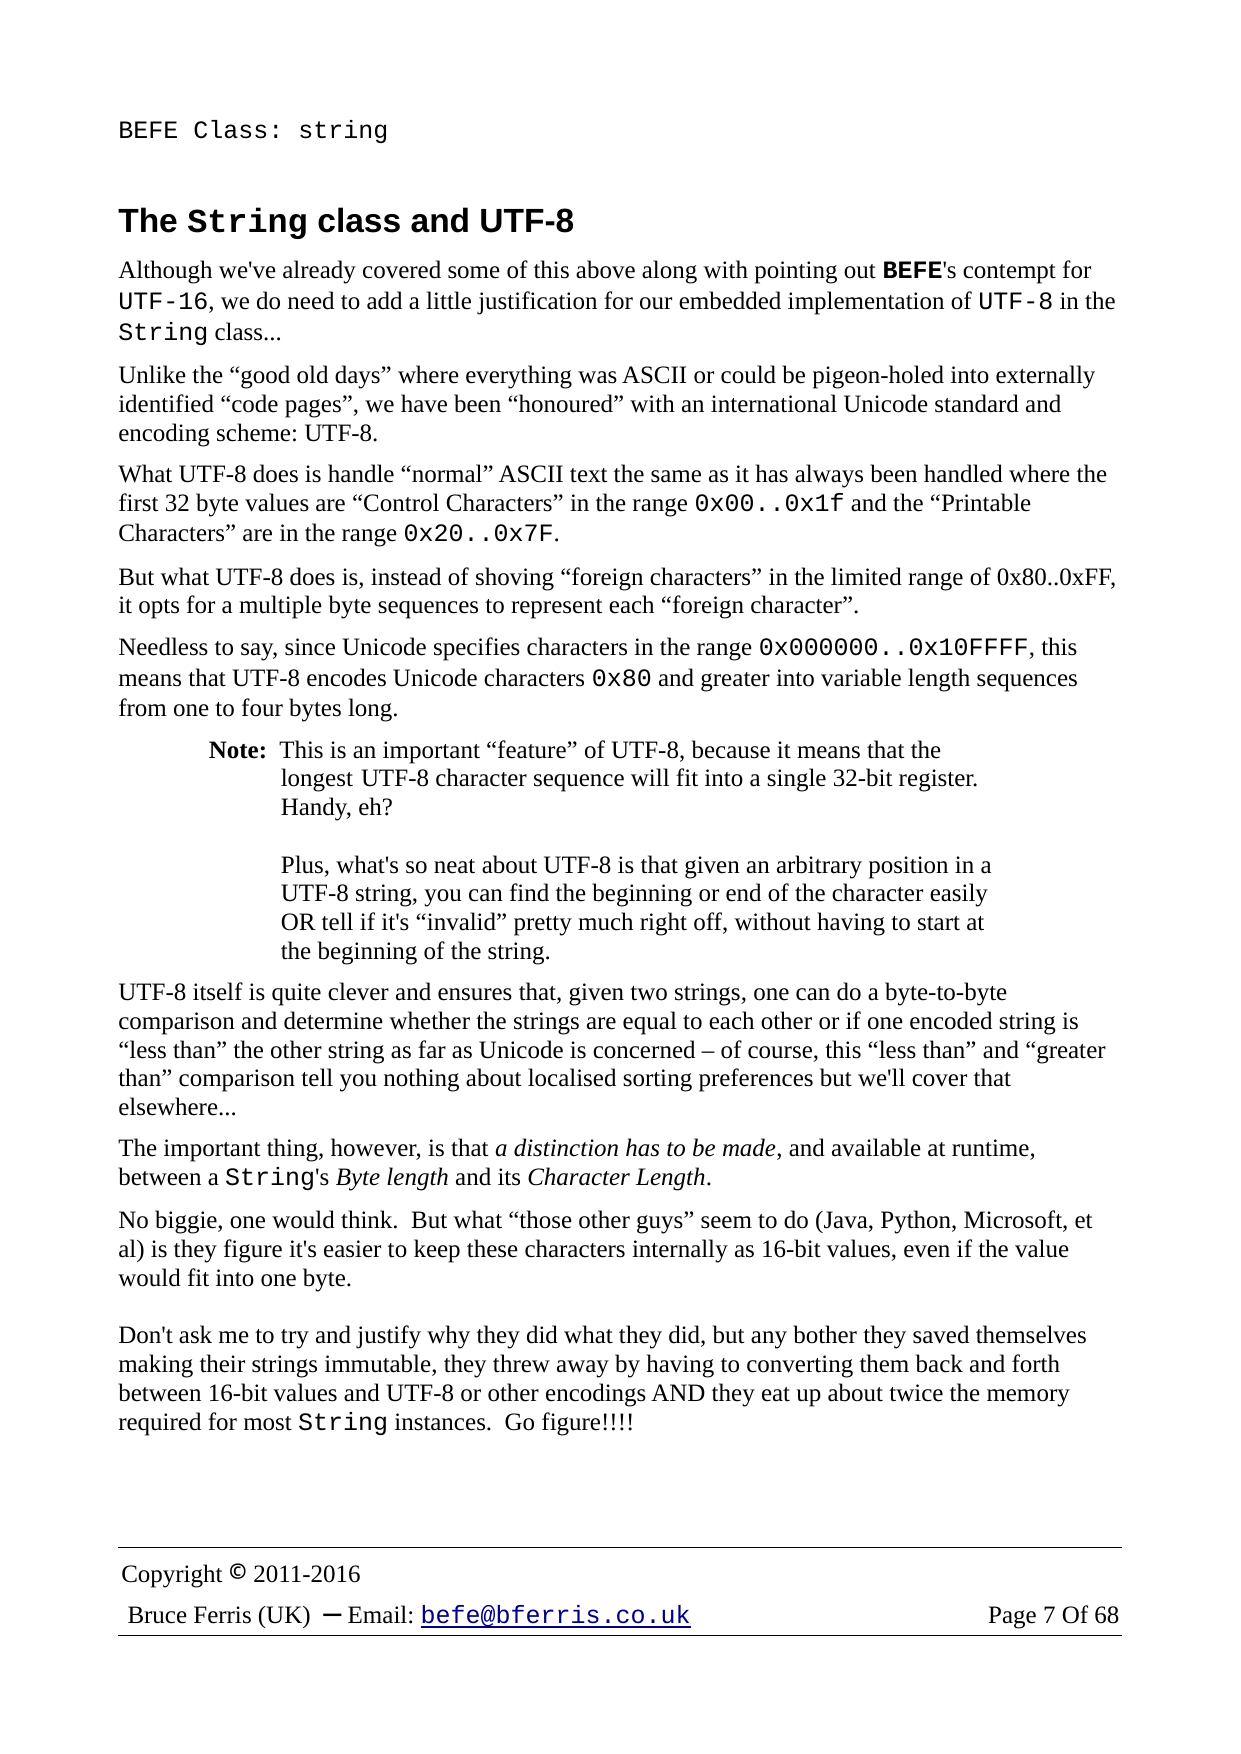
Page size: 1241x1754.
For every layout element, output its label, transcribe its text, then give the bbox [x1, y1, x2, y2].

text Needless to say, since Unicode specifies characters in the range 0x000000..0x10FFFF, this means that UTF-8 encodes Unicode characters 0x80 and greater into variable length sequences from one to four bytes long. [118, 632, 1122, 722]
text No biggie, one would think. But what “those other guys” seem to do (Java, Python, Microsoft, et al) is they figure it's easier to keep these characters internally as 16-bit values, even if the value would fit into one byte. Don't ask me to try and justify why they did what they did, but any bother they saved themselves making their strings immutable, they threw away by having to converting them back and forth between 16-bit values and UTF-8 or other encodings AND they eat up about twice the memory required for most String instances. Go figure!!!! [118, 1206, 1122, 1438]
text Note: This is an important “feature” of UTF-8, because it means that the longest UTF-8 character sequence will fit into a single 32-bit register. Handy, eh? Plus, what's so neat about UTF-8 is that given an arbitrary position in a UTF-8 string, you can find the beginning or end of the character easily OR tell if it's “invalid” pretty much right off, without having to start at the beginning of the string. [209, 735, 1002, 965]
subtitle The String class and UTF-8 [118, 201, 1122, 243]
text UTF-8 itself is quite clever and ensures that, given two strings, one can do a byte-to-byte comparison and determine whether the strings are equal to each other or if one encoded string is “less than” the other string as far as Unicode is concerned – of course, this “less than” and “greater than” comparison tell you nothing about localised sorting preferences but we'll cover that elsewhere... [118, 977, 1122, 1121]
text Although we've already covered some of this above along with pointing out BEFE's contempt for UTF-16, we do need to add a little justification for our embedded implementation of UTF-8 in the String class... [118, 255, 1122, 348]
text Unlike the “good old days” where everything was ASCII or could be pigeon-holed into externally identified “code pages”, we have been “honoured” with an international Unicode standard and encoding scheme: UTF-8. [118, 360, 1122, 446]
text What UTF-8 does is handle “normal” ASCII text the same as it has always been handled where the first 32 byte values are “Control Characters” in the range 0x00..0x1f and the “Printable Characters” are in the range 0x20..0x7F. [118, 459, 1122, 549]
text But what UTF-8 does is, instead of shoving “foreign characters” in the limited range of 0x80..0xFF, it opts for a multiple byte sequences to represent each “foreign character”. [118, 562, 1122, 619]
text The important thing, however, is that a distinction has to be made, and available at runtime, between a String's Byte length and its Character Length. [118, 1133, 1122, 1193]
